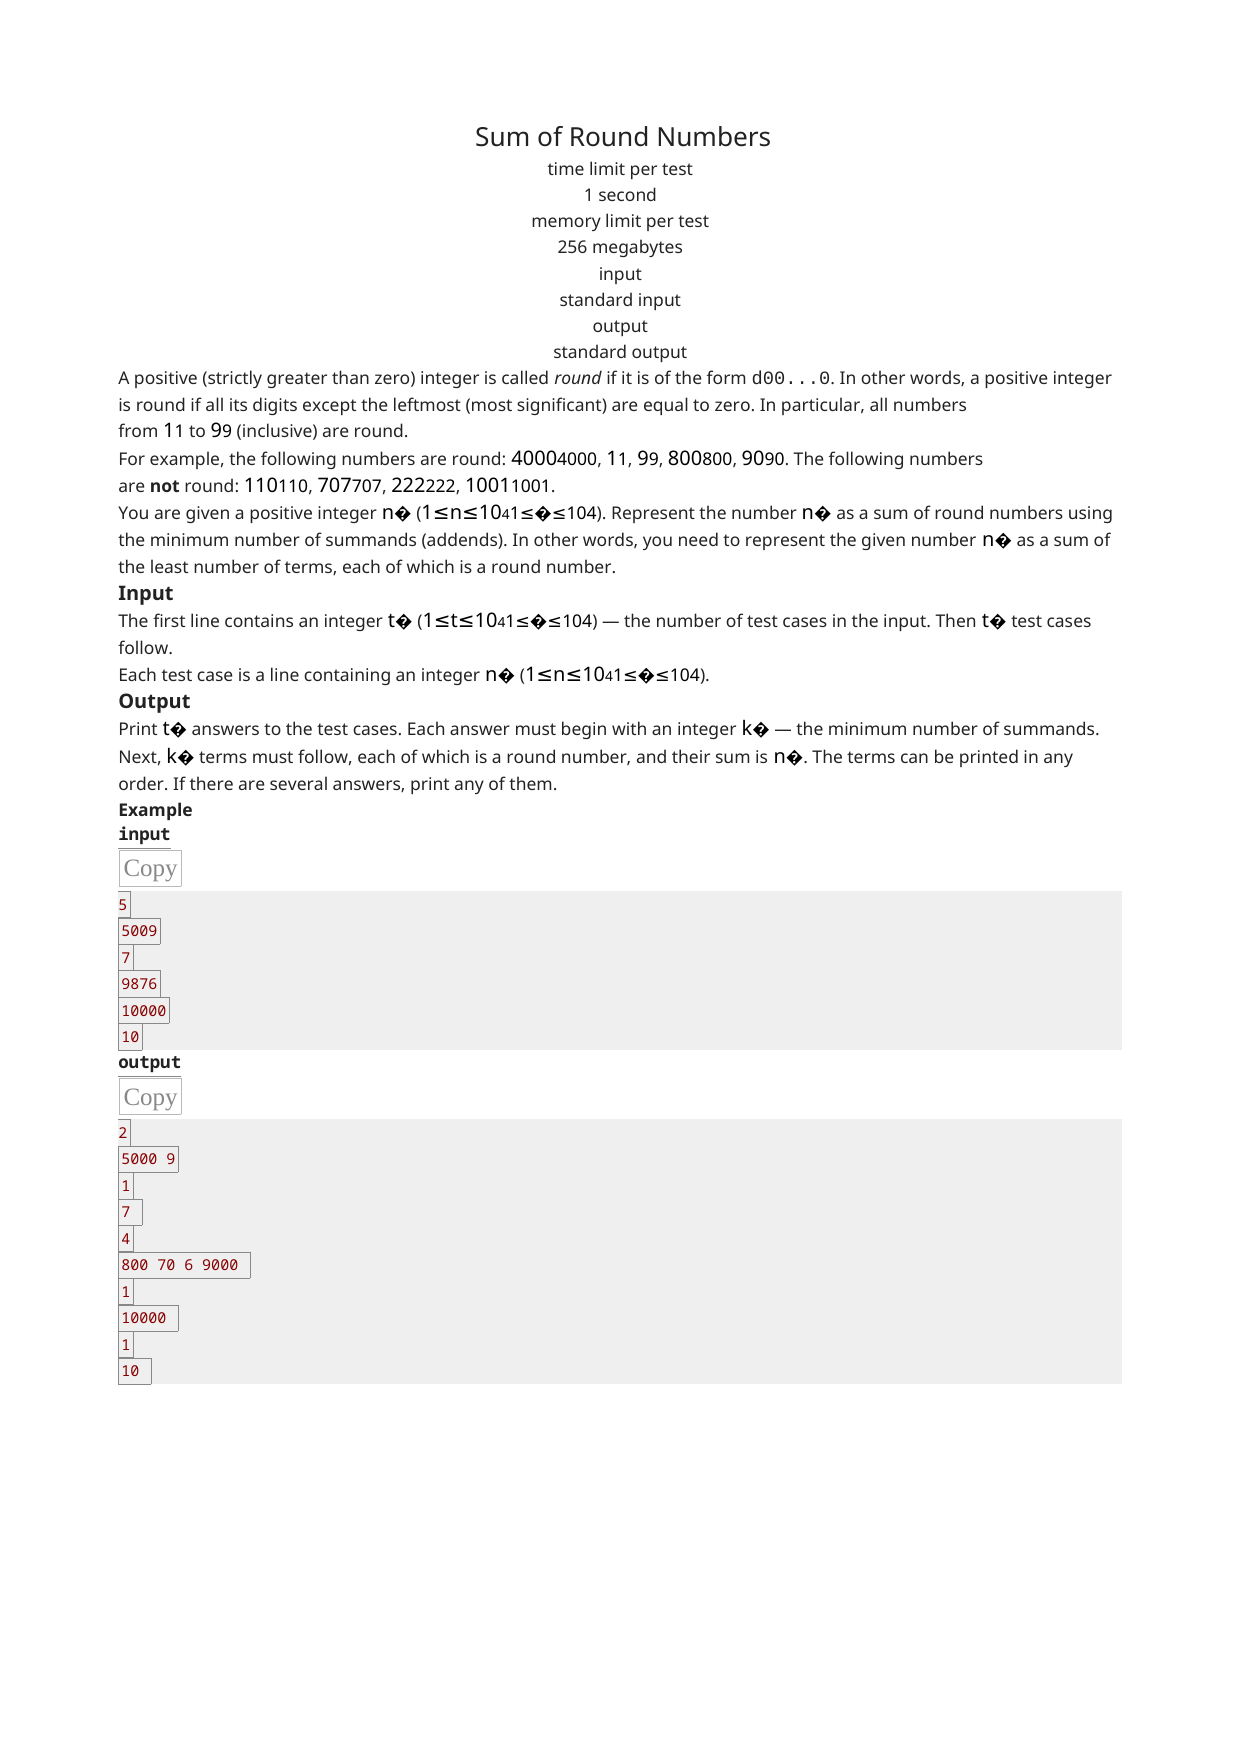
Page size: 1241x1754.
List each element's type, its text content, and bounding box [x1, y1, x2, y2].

text 10000 [119, 998, 169, 1023]
text [143, 1023, 1122, 1050]
text Copy [120, 851, 181, 886]
text [143, 1199, 1122, 1225]
text For example, the following numbers are round: 40004000, 11, 99, 800800, 9090. The following numbers are not round: 110110, 707707, 222222, 10011001. [118, 444, 1122, 498]
text 10 [119, 1024, 142, 1050]
text 4 [119, 1226, 133, 1251]
text 5000 9 [119, 1147, 178, 1172]
text 1 [119, 1279, 133, 1304]
text [134, 1331, 1122, 1357]
text 9876 [119, 971, 160, 997]
text 800 70 6 9000 [119, 1253, 250, 1278]
text Example [118, 795, 1122, 822]
text Input [118, 579, 1122, 606]
text time limit per test [118, 154, 1122, 180]
text 7 [119, 1200, 142, 1225]
text output [118, 311, 1122, 338]
text input [118, 822, 1122, 848]
text [161, 970, 1122, 997]
text [179, 1304, 1122, 1331]
text [182, 1078, 1121, 1114]
text memory limit per test [118, 206, 1122, 233]
text 1 second [118, 180, 1122, 206]
text [179, 1146, 1122, 1172]
text [182, 850, 1121, 886]
text [131, 891, 1122, 917]
text 1 [119, 1173, 133, 1199]
text 10 [119, 1359, 151, 1384]
text Print t� answers to the test cases. Each answer must begin with an integer k� — the minimum number of summands. Next, k� terms must follow, each of which is a round number, and their sum is n�. The terms can be printed in any order. If there are several answers, print any of them. [118, 714, 1122, 795]
text 256 megabytes [118, 233, 1122, 259]
text [134, 1225, 1122, 1252]
text Each test case is a line containing an integer n� (1≤n≤1041≤�≤104). [118, 660, 1122, 687]
text input [118, 259, 1122, 285]
text A positive (strictly greater than zero) integer is called round if it is of the form d00...0. In other words, a positive integer is round if all its digits except the leftmost (most significant) are equal to zero. In particular, all numbers from 11 to 99 (inclusive) are round. [118, 364, 1122, 444]
text 10000 [119, 1306, 178, 1331]
text Output [118, 687, 1122, 714]
text [134, 1278, 1122, 1304]
text The first line contains an integer t� (1≤t≤1041≤�≤104) — the number of test cases in the input. Then t� test cases follow. [118, 606, 1122, 660]
text 2 [118, 1120, 130, 1146]
text standard input [118, 285, 1122, 311]
text [134, 944, 1122, 970]
text standard output [118, 338, 1122, 364]
text [152, 1357, 1122, 1384]
text 5009 [119, 919, 160, 944]
text output [118, 1050, 1122, 1077]
text [170, 997, 1122, 1023]
text [161, 917, 1122, 944]
text 7 [119, 945, 133, 970]
text You are given a positive integer n� (1≤n≤1041≤�≤104). Represent the number n� as a sum of round numbers using the minimum number of summands (addends). In other words, you need to represent the given number n� as a sum of the least number of terms, each of which is a round number. [118, 498, 1122, 579]
text [134, 1172, 1122, 1199]
text 5 [118, 892, 130, 917]
text [131, 1119, 1122, 1146]
text Copy [120, 1079, 181, 1114]
text 1 [119, 1332, 133, 1357]
text Sum of Round Numbers [118, 118, 1122, 154]
text [251, 1252, 1122, 1278]
